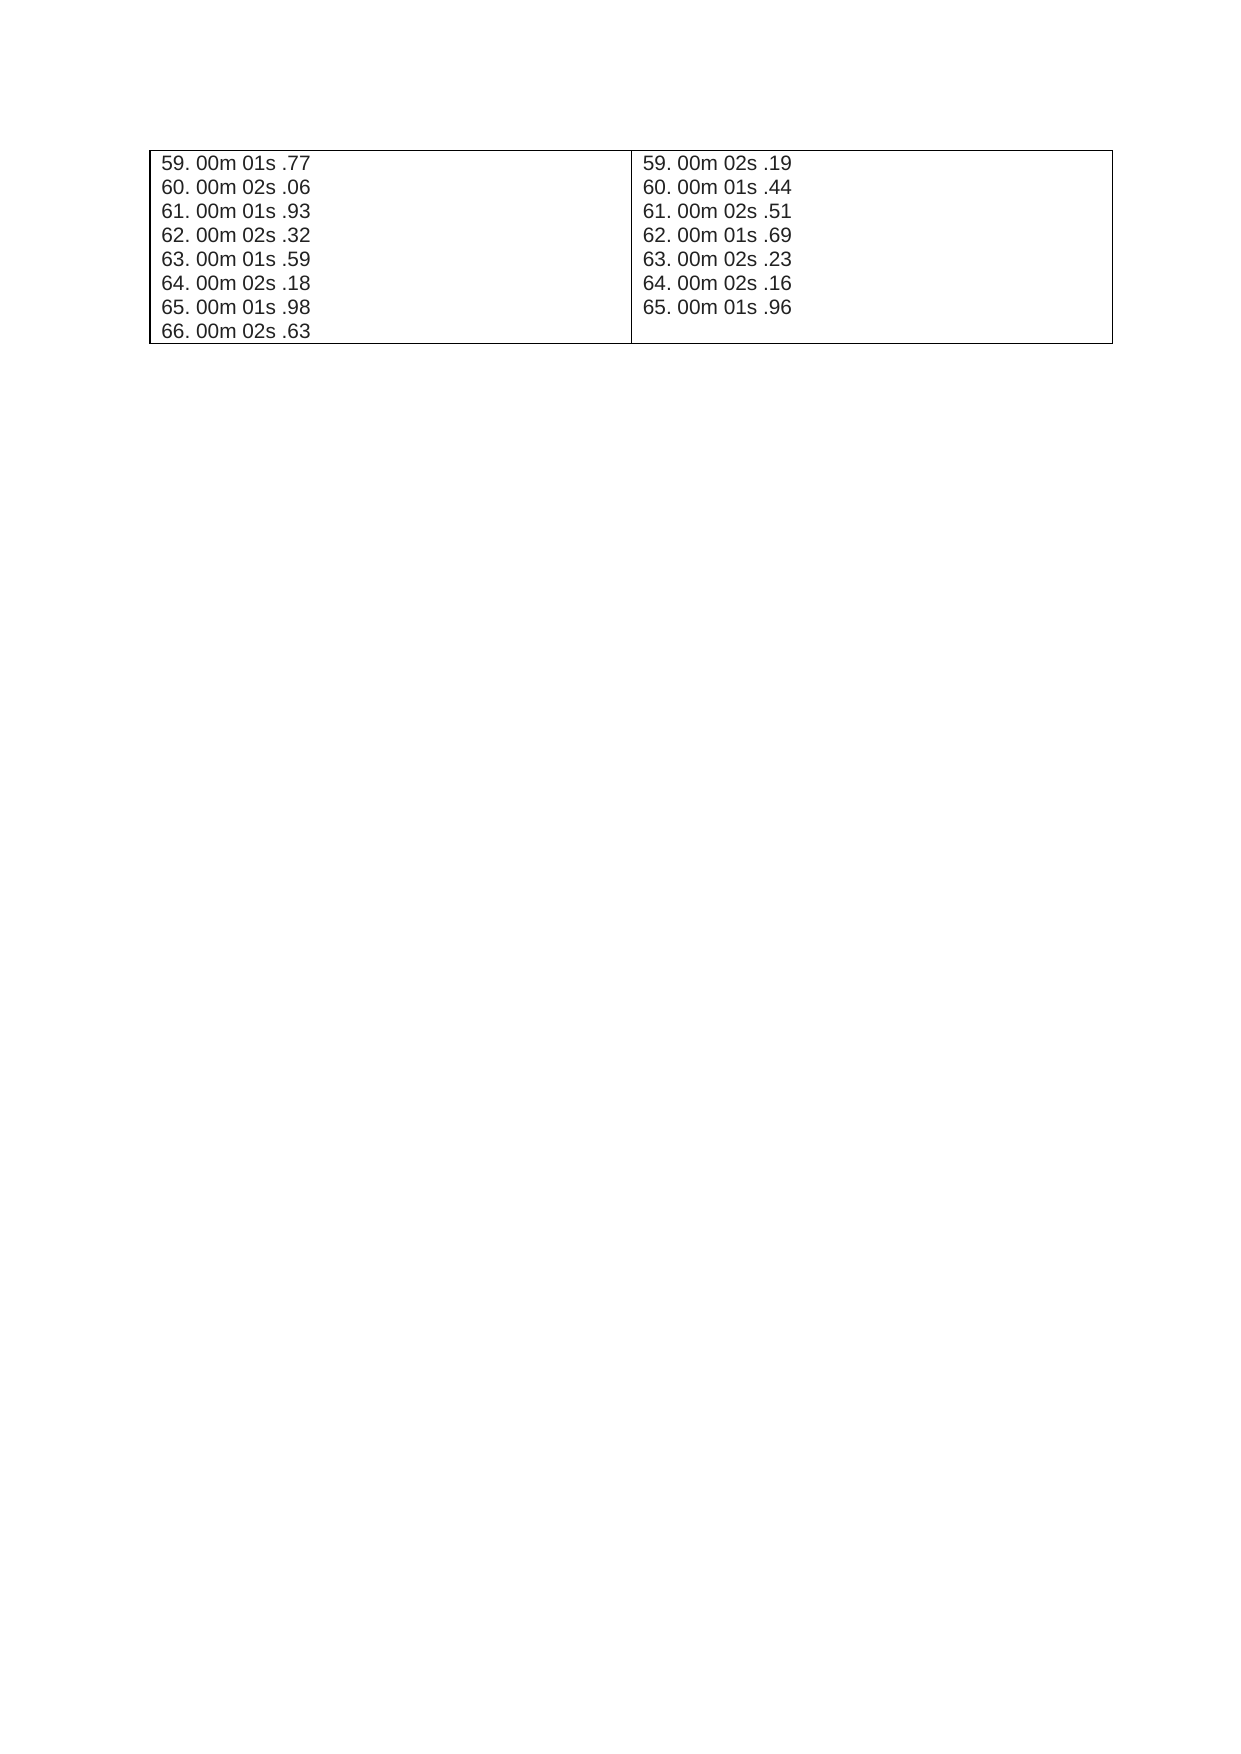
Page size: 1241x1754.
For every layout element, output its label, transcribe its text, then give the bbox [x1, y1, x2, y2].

table_header 59. 00m 02s .19 60. 00m 01s .44 61. 00m 02s .51 62. 00m 01s .69 63. 00m 02s .23 64. 00m 02s .16 65. 00m 01s .96 [632, 151, 1112, 343]
table_header 59. 00m 01s .77 60. 00m 02s .06 61. 00m 01s .93 62. 00m 02s .32 63. 00m 01s .59 64. 00m 02s .18 65. 00m 01s .98 66. 00m 02s .63 [151, 151, 631, 343]
